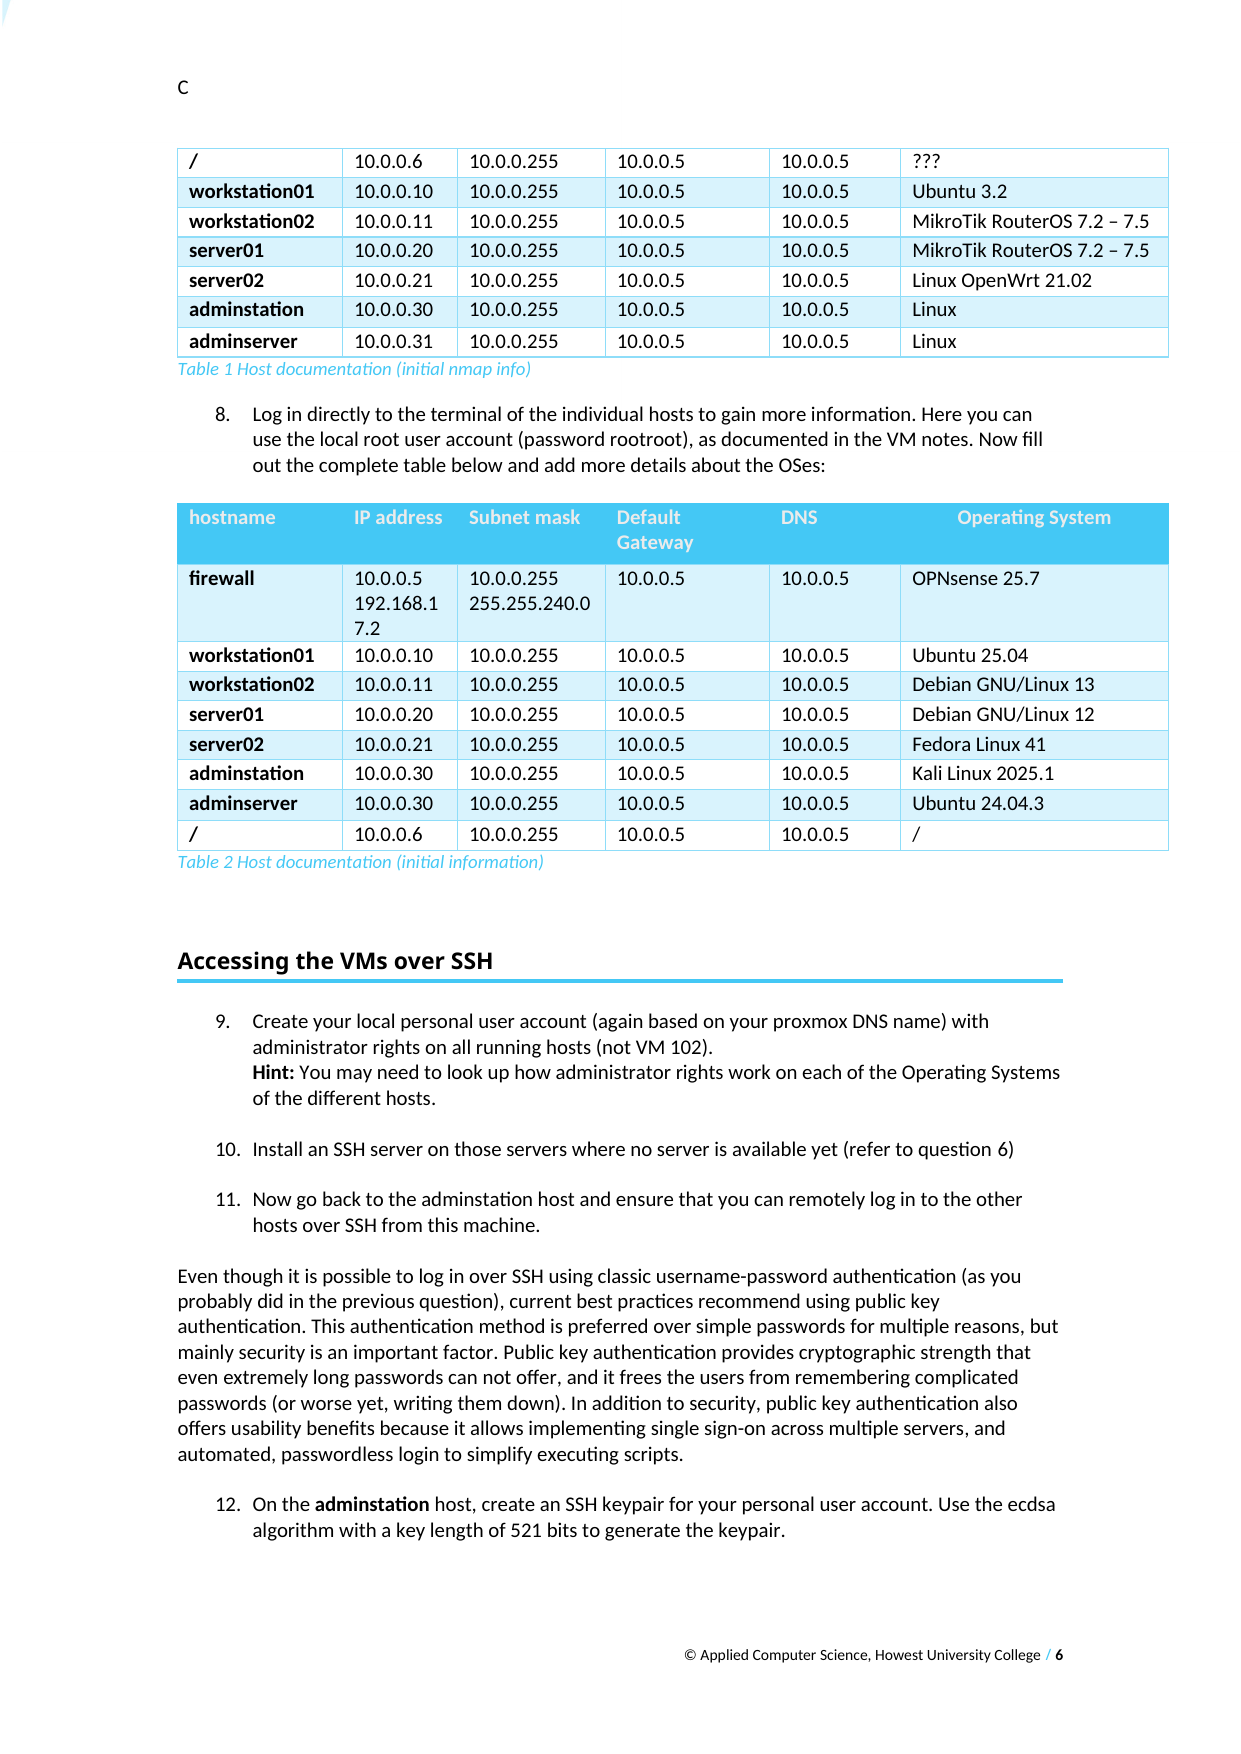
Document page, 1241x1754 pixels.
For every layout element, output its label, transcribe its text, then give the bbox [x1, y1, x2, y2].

table_cell 10.0.0.5 [770, 328, 900, 356]
table_cell 10.0.0.255 [458, 731, 605, 759]
table_cell 10.0.0.255 [458, 149, 605, 177]
table_cell 10.0.0.21 [343, 731, 457, 759]
table_cell 10.0.0.5 [606, 328, 769, 356]
table_cell 10.0.0.5 [770, 149, 900, 177]
table_cell Ubuntu 3.2 [901, 178, 1168, 207]
table_cell MikroTik RouterOS 7.2 – 7.5 [901, 208, 1168, 236]
table_cell 10.0.0.255 255.255.240.0 [458, 565, 605, 641]
table_cell 10.0.0.20 [343, 238, 457, 266]
table_cell OPNsense 25.7 [901, 565, 1168, 641]
table_cell 10.0.0.5 [770, 178, 900, 207]
table_cell server01 [178, 238, 342, 266]
table_cell 10.0.0.5 [770, 565, 900, 641]
table_cell MikroTik RouterOS 7.2 – 7.5 [901, 238, 1168, 266]
table_cell firewall [178, 565, 342, 641]
list On the adminstation host, create an SSH keypair for your personal user account. Use the ecdsa algorithm with a key length of 521 bits to generate the keypair. [215, 1492, 1063, 1542]
table_cell 10.0.0.11 [343, 208, 457, 236]
table_cell 10.0.0.5 [606, 297, 769, 327]
table_header DNS [770, 504, 900, 564]
table_cell / [901, 821, 1168, 850]
table_cell 10.0.0.30 [343, 790, 457, 820]
table_cell 10.0.0.5 [606, 238, 769, 266]
table_cell Linux OpenWrt 21.02 [901, 267, 1168, 296]
table_cell 10.0.0.5 [770, 760, 900, 789]
table_cell 10.0.0.5 [606, 701, 769, 730]
table_cell 10.0.0.20 [343, 701, 457, 730]
table_cell 10.0.0.5 [770, 821, 900, 850]
table_cell Linux [901, 328, 1168, 356]
table_cell 10.0.0.5 [770, 642, 900, 671]
subtitle Accessing the VMs over SSH [177, 945, 1063, 979]
table_cell 10.0.0.21 [343, 267, 457, 296]
table_cell 10.0.0.30 [343, 297, 457, 327]
table_cell 10.0.0.6 [343, 821, 457, 850]
table_header IP address [343, 504, 457, 564]
table_cell 10.0.0.10 [343, 642, 457, 671]
table_cell Ubuntu 24.04.3 [901, 790, 1168, 820]
table_cell 10.0.0.5 192.168.17.2 [343, 565, 457, 641]
table_cell 10.0.0.5 [606, 672, 769, 700]
table_cell Linux [901, 297, 1168, 327]
table_cell 10.0.0.5 [606, 565, 769, 641]
table_cell 10.0.0.255 [458, 701, 605, 730]
table_cell 10.0.0.5 [606, 267, 769, 296]
table_cell 10.0.0.255 [458, 208, 605, 236]
text Table 1 Host documentation (initial nmap info) [177, 358, 1063, 380]
table_cell 10.0.0.255 [458, 760, 605, 789]
table_cell 10.0.0.5 [770, 790, 900, 820]
list Even though it is possible to log in over SSH using classic username-password authentication (as you probably did in the previous question), current best practices recommend using public key authentication. This authentication method is preferred over simple passwords for multiple reasons, but mainly security is an important factor. Public key authentication provides cryptographic strength that even extremely long passwords can not offer, and it frees the users from remembering complicated passwords (or worse yet, writing them down). In addition to security, public key authentication also offers usability benefits because it allows implementing single sign-on across multiple servers, and automated, passwordless login to simplify executing scripts. [177, 1263, 1063, 1466]
table_cell 10.0.0.5 [606, 731, 769, 759]
table_cell Ubuntu 25.04 [901, 642, 1168, 671]
table_cell 10.0.0.6 [343, 149, 457, 177]
table_cell workstation02 [178, 208, 342, 236]
table_cell 10.0.0.5 [770, 731, 900, 759]
table_cell adminstation [178, 760, 342, 789]
table_cell 10.0.0.255 [458, 267, 605, 296]
table_cell Debian GNU/Linux 12 [901, 701, 1168, 730]
table_cell server02 [178, 267, 342, 296]
table_cell workstation01 [178, 642, 342, 671]
table_cell workstation02 [178, 672, 342, 700]
table_cell 10.0.0.5 [770, 701, 900, 730]
table_cell Debian GNU/Linux 13 [901, 672, 1168, 700]
picture [2, 0, 1241, 452]
table_cell 10.0.0.255 [458, 178, 605, 207]
table_cell 10.0.0.5 [606, 149, 769, 177]
table_cell Kali Linux 2025.1 [901, 760, 1168, 789]
table_header Operating System [901, 504, 1168, 564]
table_cell adminserver [178, 790, 342, 820]
text Table 2 Host documentation (initial information) [177, 851, 1063, 874]
table_cell ??? [901, 149, 1168, 177]
table_cell 10.0.0.5 [606, 178, 769, 207]
table_cell 10.0.0.255 [458, 790, 605, 820]
table_cell 10.0.0.5 [770, 267, 900, 296]
table_header Default Gateway [606, 504, 769, 564]
table_cell server01 [178, 701, 342, 730]
table_cell 10.0.0.31 [343, 328, 457, 356]
table_cell 10.0.0.5 [770, 238, 900, 266]
table_cell 10.0.0.11 [343, 672, 457, 700]
table_cell 10.0.0.255 [458, 821, 605, 850]
table_header hostname [178, 504, 342, 564]
table_cell 10.0.0.5 [606, 642, 769, 671]
table_cell 10.0.0.10 [343, 178, 457, 207]
table_cell server02 [178, 731, 342, 759]
table_cell workstation01 [178, 178, 342, 207]
list Install an SSH server on those servers where no server is available yet (refer to question 6) [215, 1136, 1063, 1161]
table_cell 10.0.0.30 [343, 760, 457, 789]
table_cell 10.0.0.5 [770, 297, 900, 327]
table_cell 10.0.0.255 [458, 297, 605, 327]
table_cell / [178, 149, 342, 177]
table_cell / [178, 821, 342, 850]
table_cell adminstation [178, 297, 342, 327]
list Now go back to the adminstation host and ensure that you can remotely log in to the other hosts over SSH from this machine. [215, 1187, 1063, 1237]
table_cell 10.0.0.255 [458, 238, 605, 266]
table_cell adminserver [178, 328, 342, 356]
table_cell 10.0.0.5 [770, 672, 900, 700]
table_cell 10.0.0.5 [606, 790, 769, 820]
table_header Subnet mask [458, 504, 605, 564]
table_cell Fedora Linux 41 [901, 731, 1168, 759]
table_cell 10.0.0.255 [458, 672, 605, 700]
table_cell 10.0.0.5 [606, 760, 769, 789]
list Log in directly to the terminal of the individual hosts to gain more information. Here you can use the local root user account (password rootroot), as documented in the VM notes. Now fill out the complete table below and add more details about the OSes: [215, 401, 1063, 477]
table_cell 10.0.0.255 [458, 328, 605, 356]
list Create your local personal user account (again based on your proxmox DNS name) with administrator rights on all running hosts (not VM 102). Hint: You may need to look up how administrator rights work on each of the Operating Systems of the different hosts. [215, 1009, 1063, 1110]
table_cell 10.0.0.5 [606, 208, 769, 236]
table_cell 10.0.0.255 [458, 642, 605, 671]
table_cell 10.0.0.5 [606, 821, 769, 850]
table_cell 10.0.0.5 [770, 208, 900, 236]
